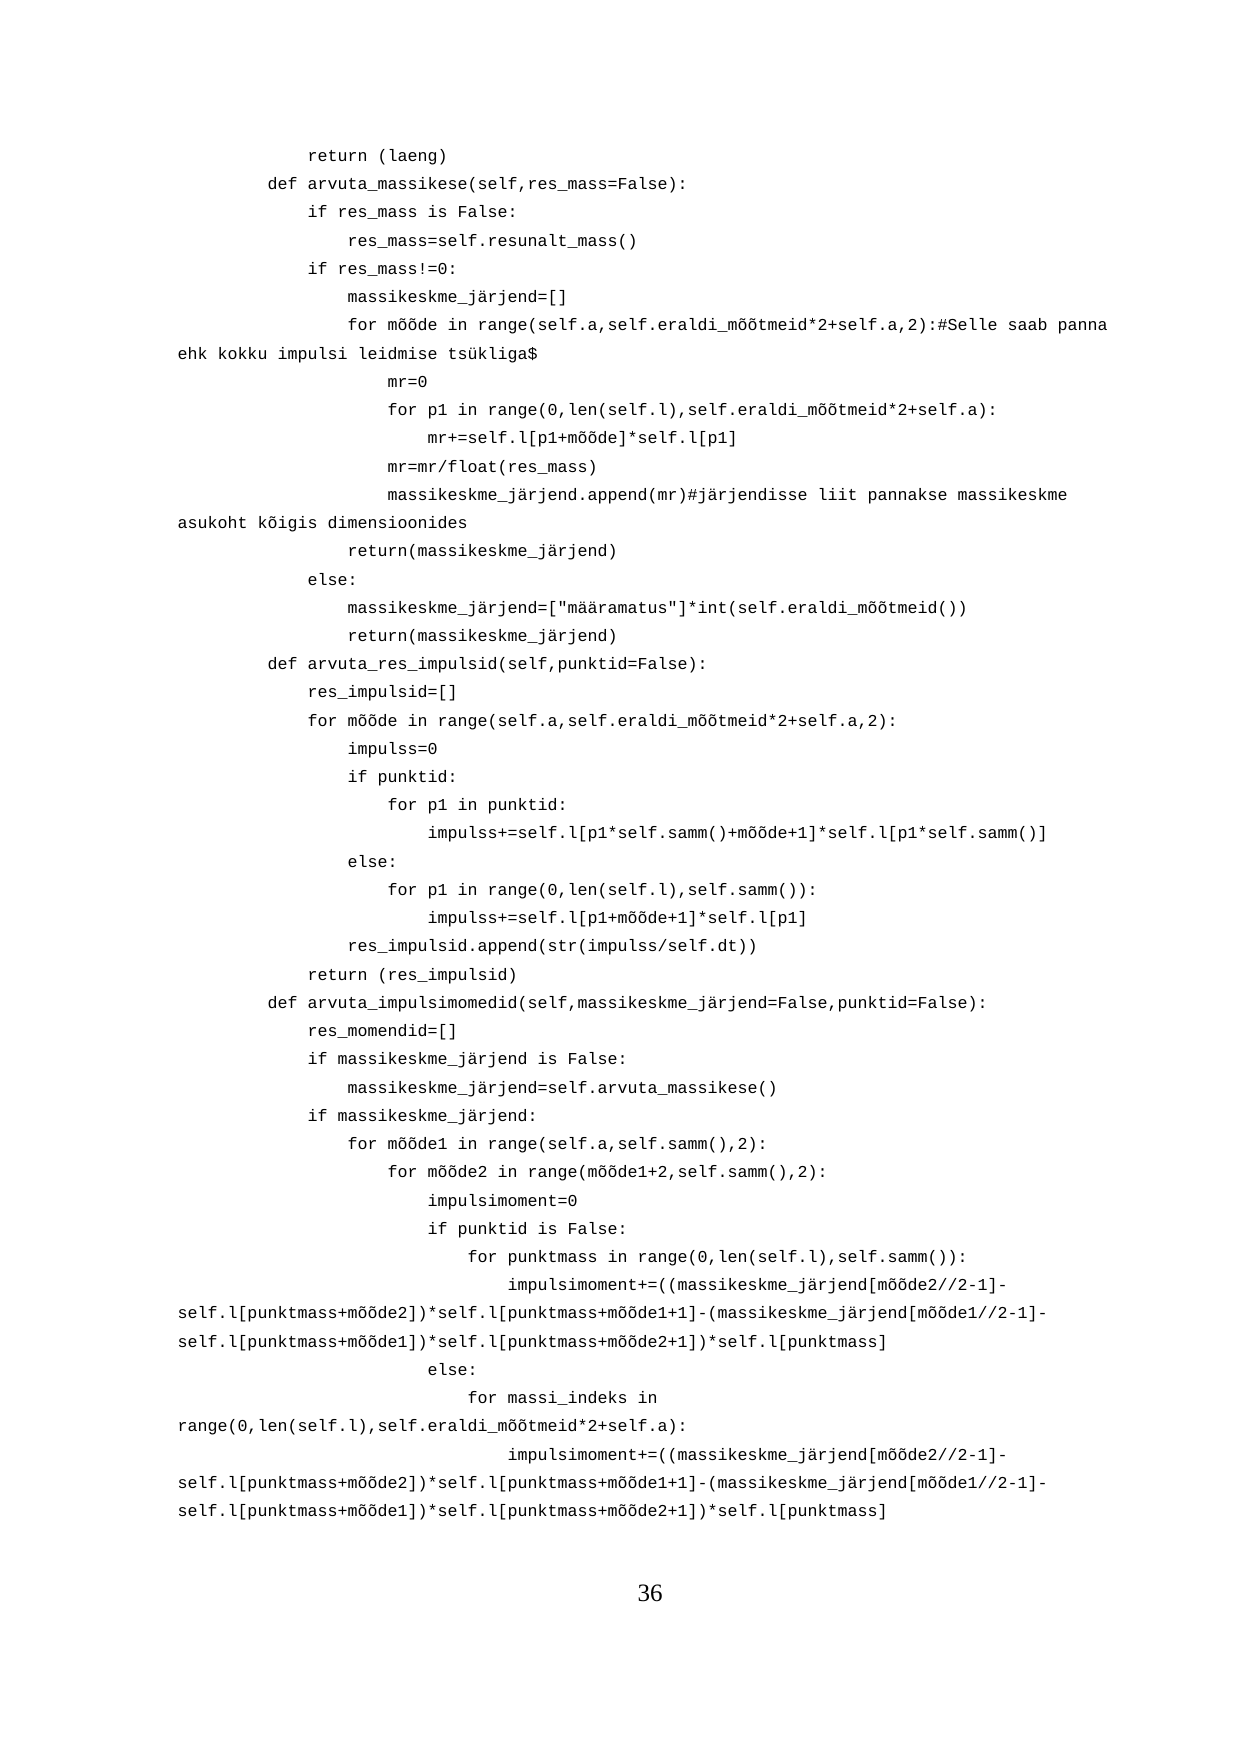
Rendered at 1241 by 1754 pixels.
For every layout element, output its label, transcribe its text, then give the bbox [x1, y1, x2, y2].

text mr=0 [177, 373, 1122, 392]
text return (res_impulsid) [177, 966, 1122, 985]
text return (laeng) [177, 148, 1122, 166]
text impulsimoment=0 [177, 1192, 1122, 1211]
text for mõõde in range(self.a,self.eraldi_mõõtmeid*2+self.a,2):#Selle saab panna ehk kokku impulsi leidmise tsükliga$ [177, 317, 1122, 364]
text massikeskme_järjend.append(mr)#järjendisse liit pannakse massikeskme asukoht kõigis dimensioonides [177, 486, 1122, 533]
text else: [177, 1361, 1122, 1380]
text impulss=0 [177, 740, 1122, 759]
text impulss+=self.l[p1+mõõde+1]*self.l[p1] [177, 910, 1122, 929]
text if massikeskme_järjend is False: [177, 1051, 1122, 1070]
text if res_mass!=0: [177, 261, 1122, 279]
text return(massikeskme_järjend) [177, 627, 1122, 646]
text mr=mr/float(res_mass) [177, 458, 1122, 477]
text res_impulsid.append(str(impulss/self.dt)) [177, 938, 1122, 957]
text massikeskme_järjend=self.arvuta_massikese() [177, 1079, 1122, 1098]
text if punktid is False: [177, 1220, 1122, 1239]
text else: [177, 571, 1122, 590]
text for mõõde in range(self.a,self.eraldi_mõõtmeid*2+self.a,2): [177, 712, 1122, 731]
text def arvuta_impulsimomedid(self,massikeskme_järjend=False,punktid=False): [177, 994, 1122, 1013]
text impulsimoment+=((massikeskme_järjend[mõõde2//2-1]-self.l[punktmass+mõõde2])*self.l[punktmass+mõõde1+1]-(massikeskme_järjend[mõõde1//2-1]-self.l[punktmass+mõõde1])*self.l[punktmass+mõõde2+1])*self.l[punktmass] [177, 1277, 1122, 1352]
text for punktmass in range(0,len(self.l),self.samm()): [177, 1248, 1122, 1267]
text mr+=self.l[p1+mõõde]*self.l[p1] [177, 430, 1122, 449]
text def arvuta_res_impulsid(self,punktid=False): [177, 656, 1122, 674]
text for p1 in punktid: [177, 797, 1122, 816]
text if massikeskme_järjend: [177, 1107, 1122, 1126]
text massikeskme_järjend=["määramatus"]*int(self.eraldi_mõõtmeid()) [177, 599, 1122, 618]
text for mõõde2 in range(mõõde1+2,self.samm(),2): [177, 1164, 1122, 1183]
text impulsimoment+=((massikeskme_järjend[mõõde2//2-1]-self.l[punktmass+mõõde2])*self.l[punktmass+mõõde1+1]-(massikeskme_järjend[mõõde1//2-1]-self.l[punktmass+mõõde1])*self.l[punktmass+mõõde2+1])*self.l[punktmass] [177, 1446, 1122, 1521]
text def arvuta_massikese(self,res_mass=False): [177, 176, 1122, 195]
text for p1 in range(0,len(self.l),self.samm()): [177, 882, 1122, 900]
text for massi_indeks in range(0,len(self.l),self.eraldi_mõõtmeid*2+self.a): [177, 1390, 1122, 1437]
text else: [177, 853, 1122, 872]
text res_momendid=[] [177, 1023, 1122, 1042]
text massikeskme_järjend=[] [177, 289, 1122, 308]
text if res_mass is False: [177, 204, 1122, 223]
text if punktid: [177, 769, 1122, 787]
text impulss+=self.l[p1*self.samm()+mõõde+1]*self.l[p1*self.samm()] [177, 825, 1122, 844]
text res_impulsid=[] [177, 684, 1122, 703]
text return(massikeskme_järjend) [177, 543, 1122, 562]
text for p1 in range(0,len(self.l),self.eraldi_mõõtmeid*2+self.a): [177, 402, 1122, 421]
text res_mass=self.resunalt_mass() [177, 232, 1122, 251]
text for mõõde1 in range(self.a,self.samm(),2): [177, 1136, 1122, 1154]
